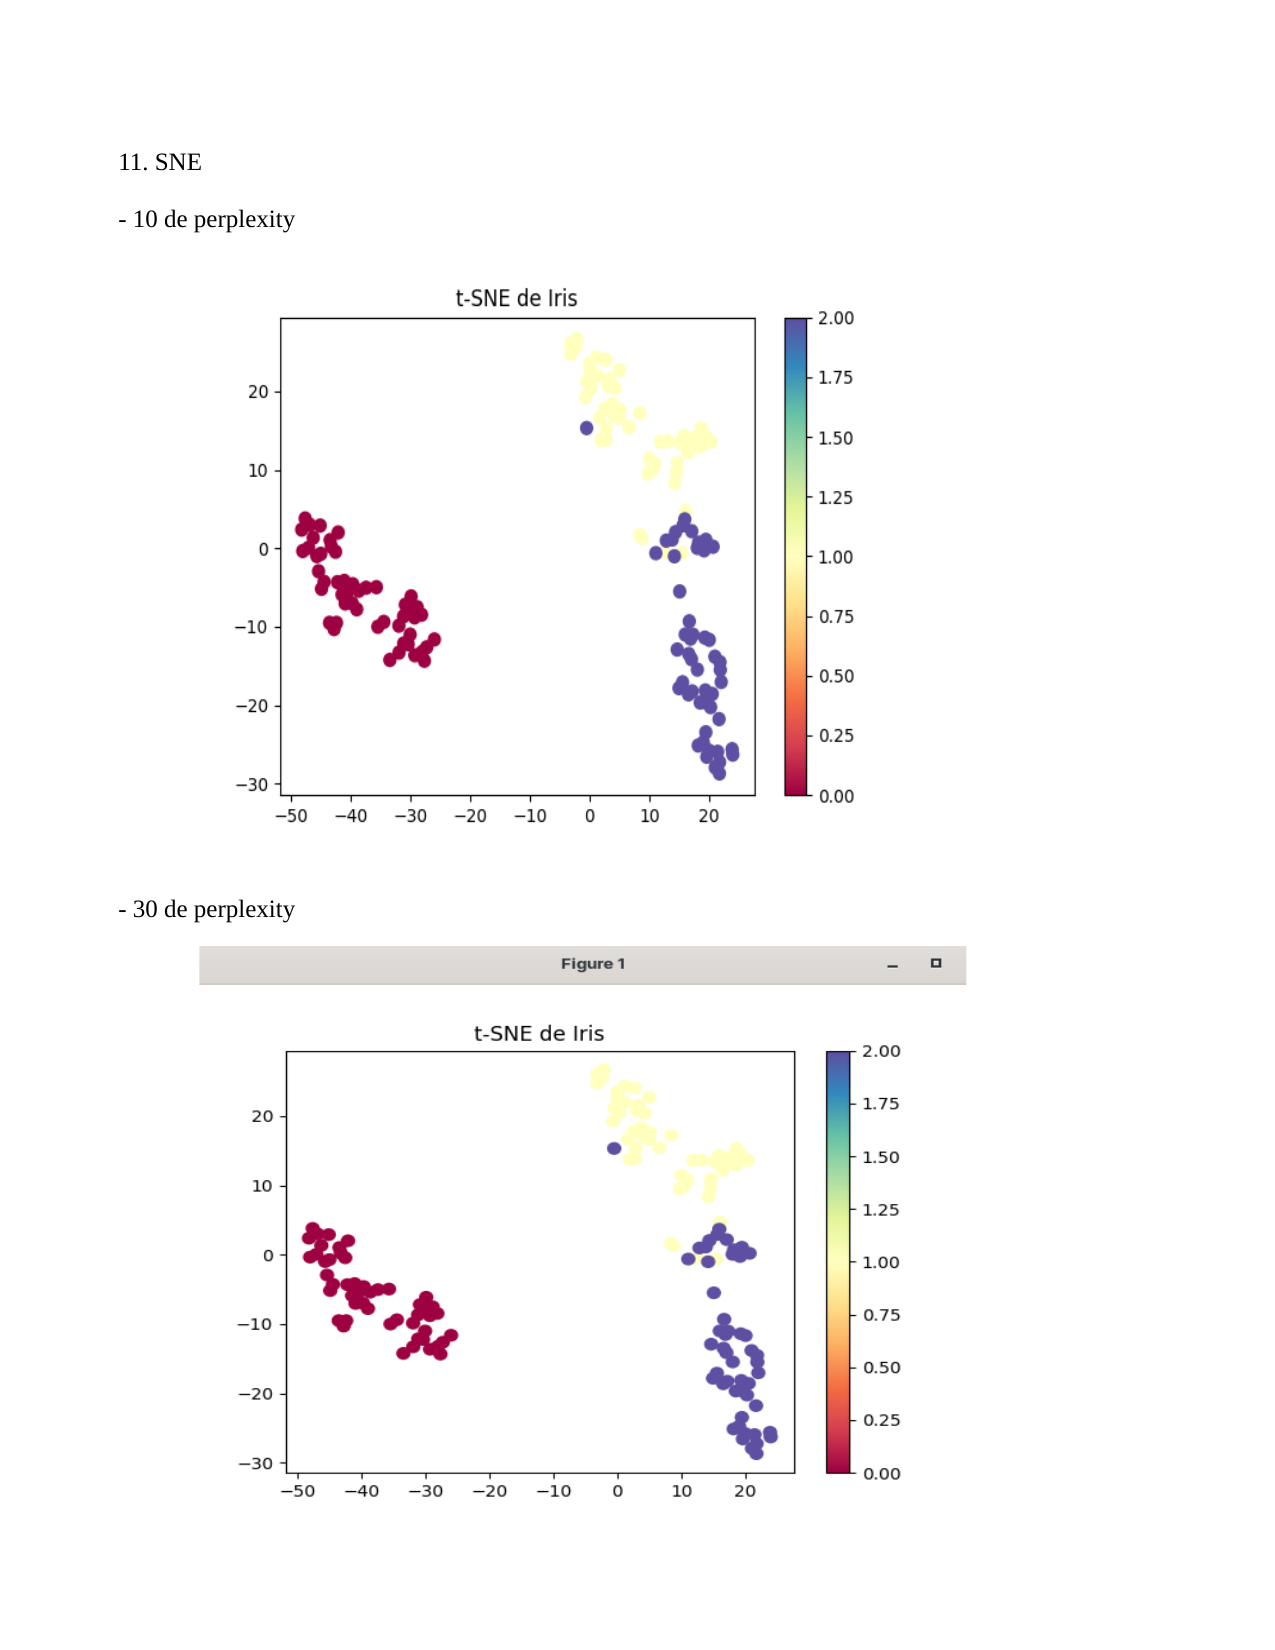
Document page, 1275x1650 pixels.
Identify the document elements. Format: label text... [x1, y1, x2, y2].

picture [199, 946, 967, 1531]
text 11. SNE [118, 147, 1157, 176]
text - 10 de perplexity [118, 204, 1157, 233]
text - 30 de perplexity [118, 894, 1157, 923]
picture [199, 260, 915, 861]
